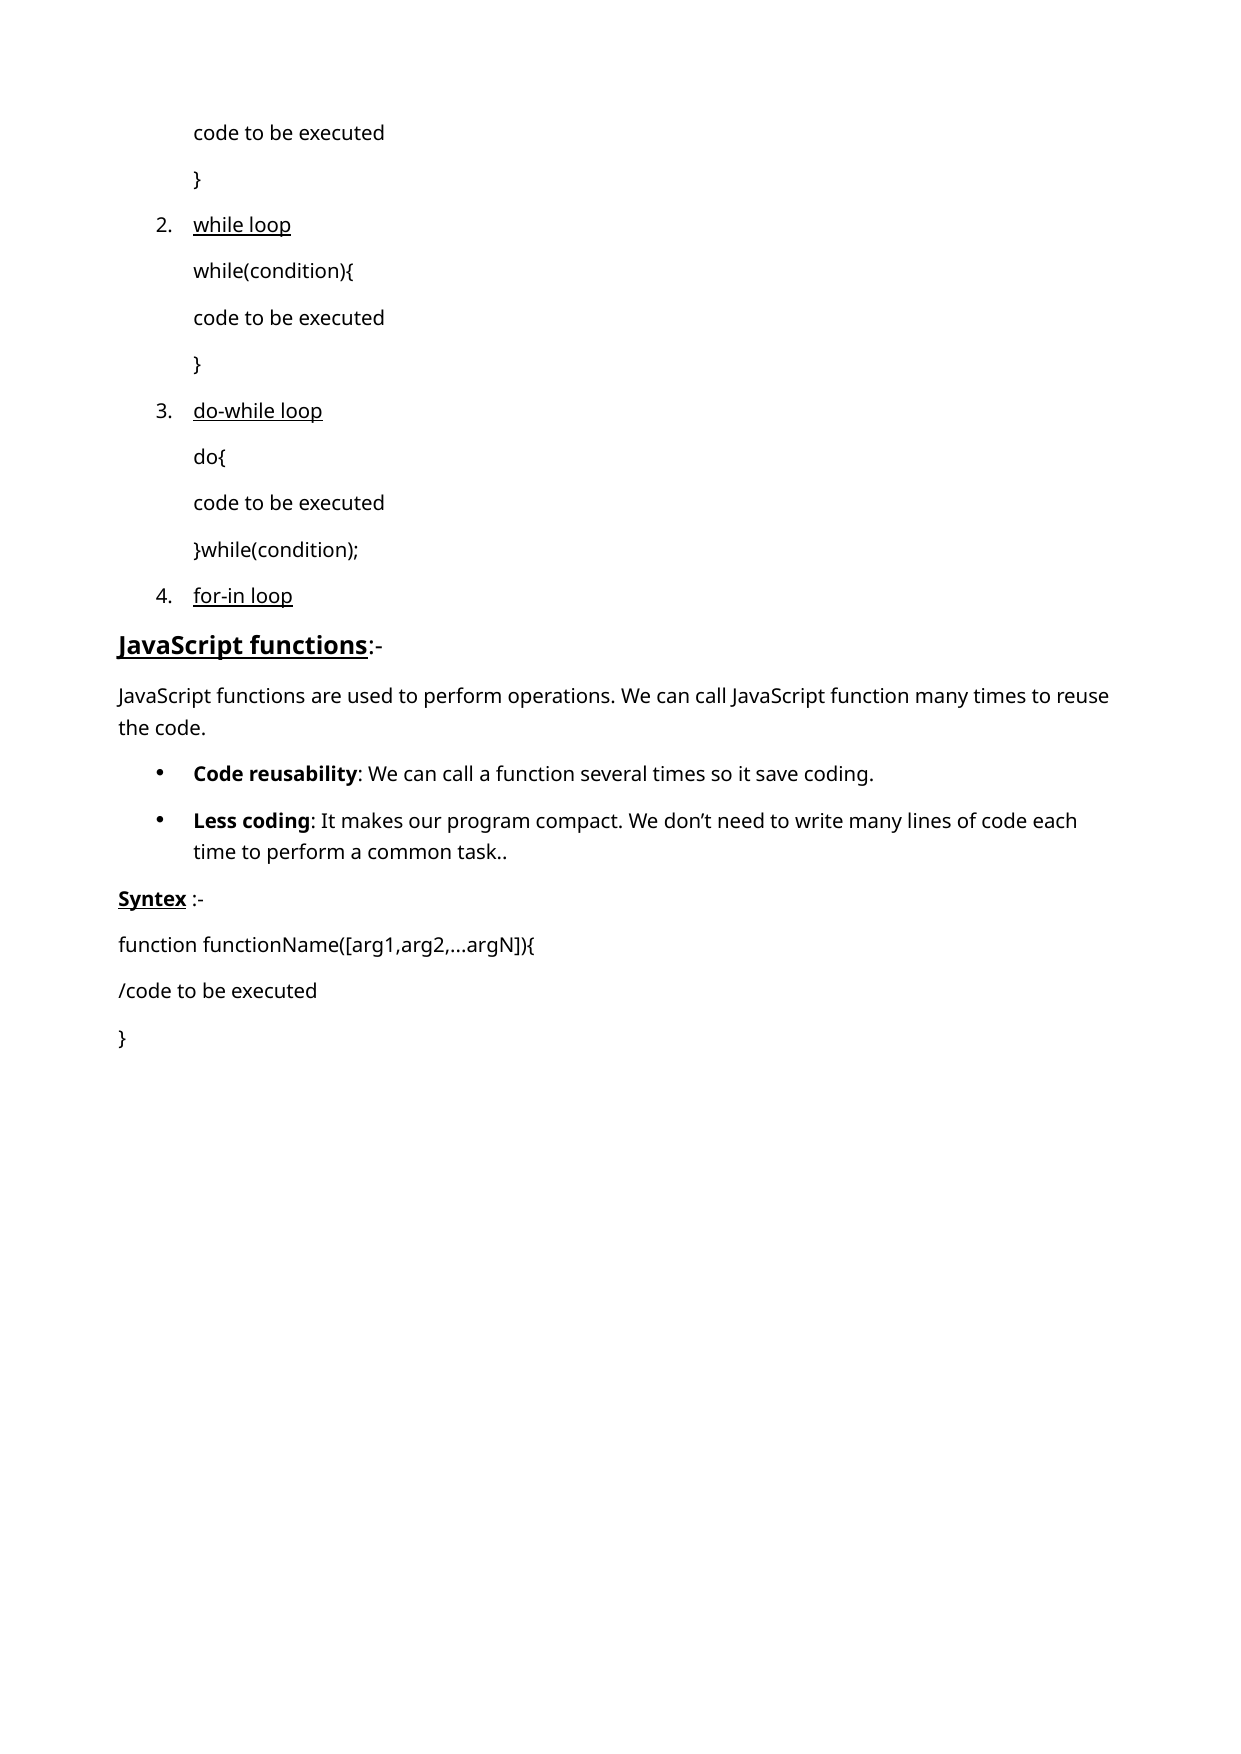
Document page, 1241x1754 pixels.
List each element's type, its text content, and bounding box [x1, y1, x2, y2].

list Code reusability: We can call a function several times so it save coding. [156, 760, 1122, 788]
list code to be executed [156, 303, 1122, 331]
list do-while loop [156, 396, 1122, 424]
list } [156, 164, 1122, 192]
list Less coding: It makes our program compact. We don’t need to write many lines of code each time to perform a common task.. [156, 806, 1122, 866]
list code to be executed [156, 118, 1122, 146]
text Syntex :- [118, 884, 1122, 912]
text /code to be executed [118, 977, 1122, 1005]
text JavaScript functions are used to perform operations. We can call JavaScript function many times to reuse the code. [118, 682, 1122, 741]
text } [118, 1023, 1122, 1051]
list while(condition){ [156, 257, 1122, 285]
text function functionName([arg1,arg2,...argN]){ [118, 931, 1122, 958]
list code to be executed [156, 489, 1122, 517]
list }while(condition); [156, 535, 1122, 563]
list } [156, 350, 1122, 378]
list for-in loop [156, 582, 1122, 609]
list do{ [156, 443, 1122, 470]
list while loop [156, 211, 1122, 238]
text JavaScript functions:- [118, 628, 1122, 662]
